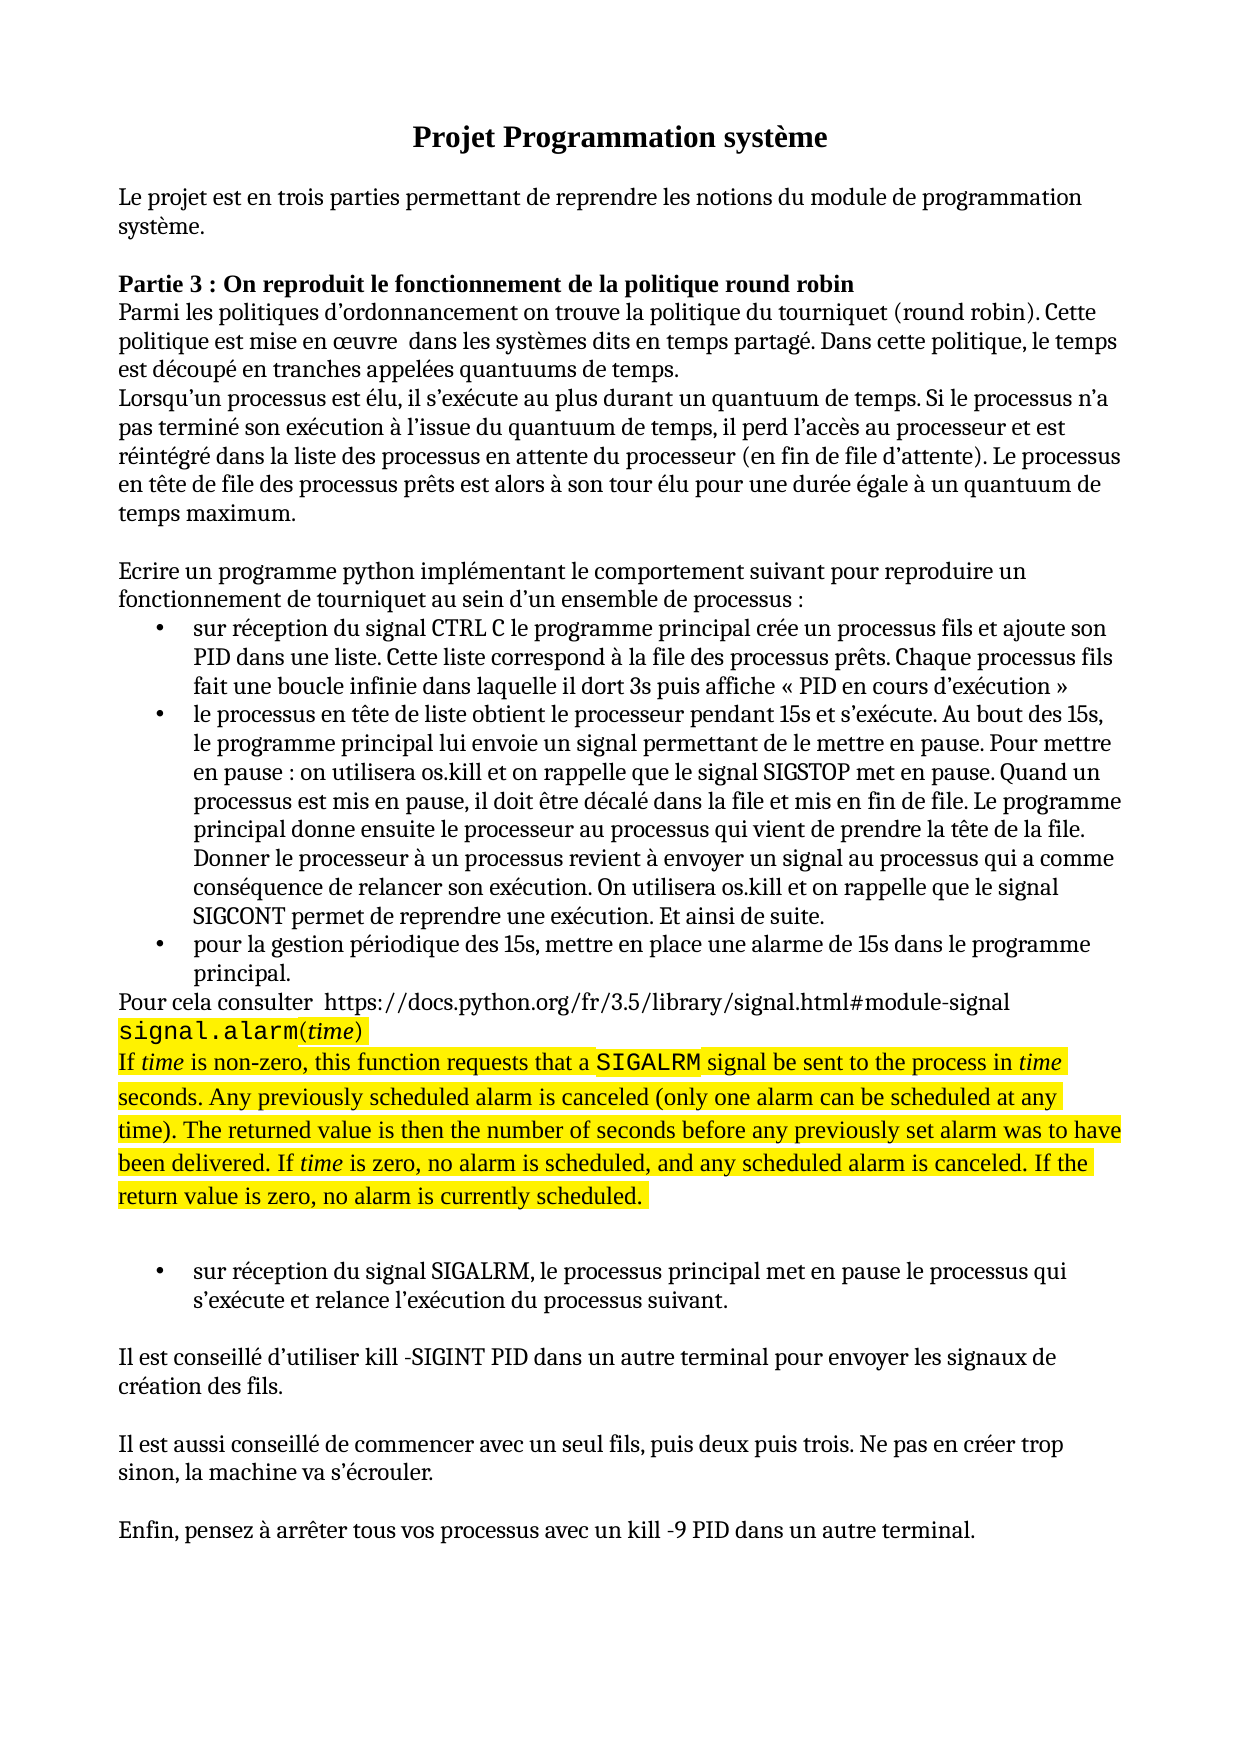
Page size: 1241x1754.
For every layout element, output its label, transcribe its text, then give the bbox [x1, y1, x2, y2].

text Pour cela consulter https://docs.python.org/fr/3.5/library/signal.html#module-signal [118, 988, 1122, 1017]
text Projet Programmation système [118, 118, 1122, 154]
text Lorsqu’un processus est élu, il s’exécute au plus durant un quantuum de temps. Si le processus n’a pas terminé son exécution à l’issue du quantuum de temps, il perd l’accès au processeur et est réintégré dans la liste des processus en attente du processeur (en fin de file d’attente). Le processus en tête de file des processus prêts est alors à son tour élu pour une durée égale à un quantuum de temps maximum. [118, 384, 1122, 528]
list sur réception du signal CTRL C le programme principal crée un processus fils et ajoute son PID dans une liste. Cette liste correspond à la file des processus prêts. Chaque processus fils fait une boucle infinie dans laquelle il dort 3s puis affiche « PID en cours d’exécution » [156, 614, 1122, 700]
text Ecrire un programme python implémentant le comportement suivant pour reproduire un fonctionnement de tourniquet au sein d’un ensemble de processus : [118, 557, 1122, 614]
list pour la gestion périodique des 15s, mettre en place une alarme de 15s dans le programme principal. [156, 930, 1122, 988]
text Parmi les politiques d’ordonnancement on trouve la politique du tourniquet (round robin). Cette politique est mise en œuvre dans les systèmes dits en temps partagé. Dans cette politique, le temps est découpé en tranches appelées quantuums de temps. [118, 298, 1122, 384]
text Le projet est en trois parties permettant de reprendre les notions du module de programmation système. [118, 183, 1122, 240]
subtitle signal.alarm(time) [118, 1017, 1122, 1047]
text Partie 3 : On reproduit le fonctionnement de la politique round robin [118, 269, 1122, 298]
list le processus en tête de liste obtient le processeur pendant 15s et s’exécute. Au bout des 15s, le programme principal lui envoie un signal permettant de le mettre en pause. Pour mettre en pause : on utilisera os.kill et on rappelle que le signal SIGSTOP met en pause. Quand un processus est mis en pause, il doit être décalé dans la file et mis en fin de file. Le programme principal donne ensuite le processeur au processus qui vient de prendre la tête de la file. Donner le processeur à un processus revient à envoyer un signal au processus qui a comme conséquence de relancer son exécution. On utilisera os.kill et on rappelle que le signal SIGCONT permet de reprendre une exécution. Et ainsi de suite. [156, 700, 1122, 930]
text Enfin, pensez à arrêter tous vos processus avec un kill -9 PID dans un autre terminal. [118, 1516, 1122, 1544]
list sur réception du signal SIGALRM, le processus principal met en pause le processus qui s’exécute et relance l’exécution du processus suivant. [156, 1257, 1122, 1314]
text Il est aussi conseillé de commencer avec un seul fils, puis deux puis trois. Ne pas en créer trop sinon, la machine va s’écrouler. [118, 1429, 1122, 1487]
text If time is non-zero, this function requests that a SIGALRM signal be sent to the process in time seconds. Any previously scheduled alarm is canceled (only one alarm can be scheduled at any time). The returned value is then the number of seconds before any previously set alarm was to have been delivered. If time is zero, no alarm is scheduled, and any scheduled alarm is canceled. If the return value is zero, no alarm is currently scheduled. [118, 1047, 1122, 1209]
text Il est conseillé d’utiliser kill -SIGINT PID dans un autre terminal pour envoyer les signaux de création des fils. [118, 1343, 1122, 1401]
